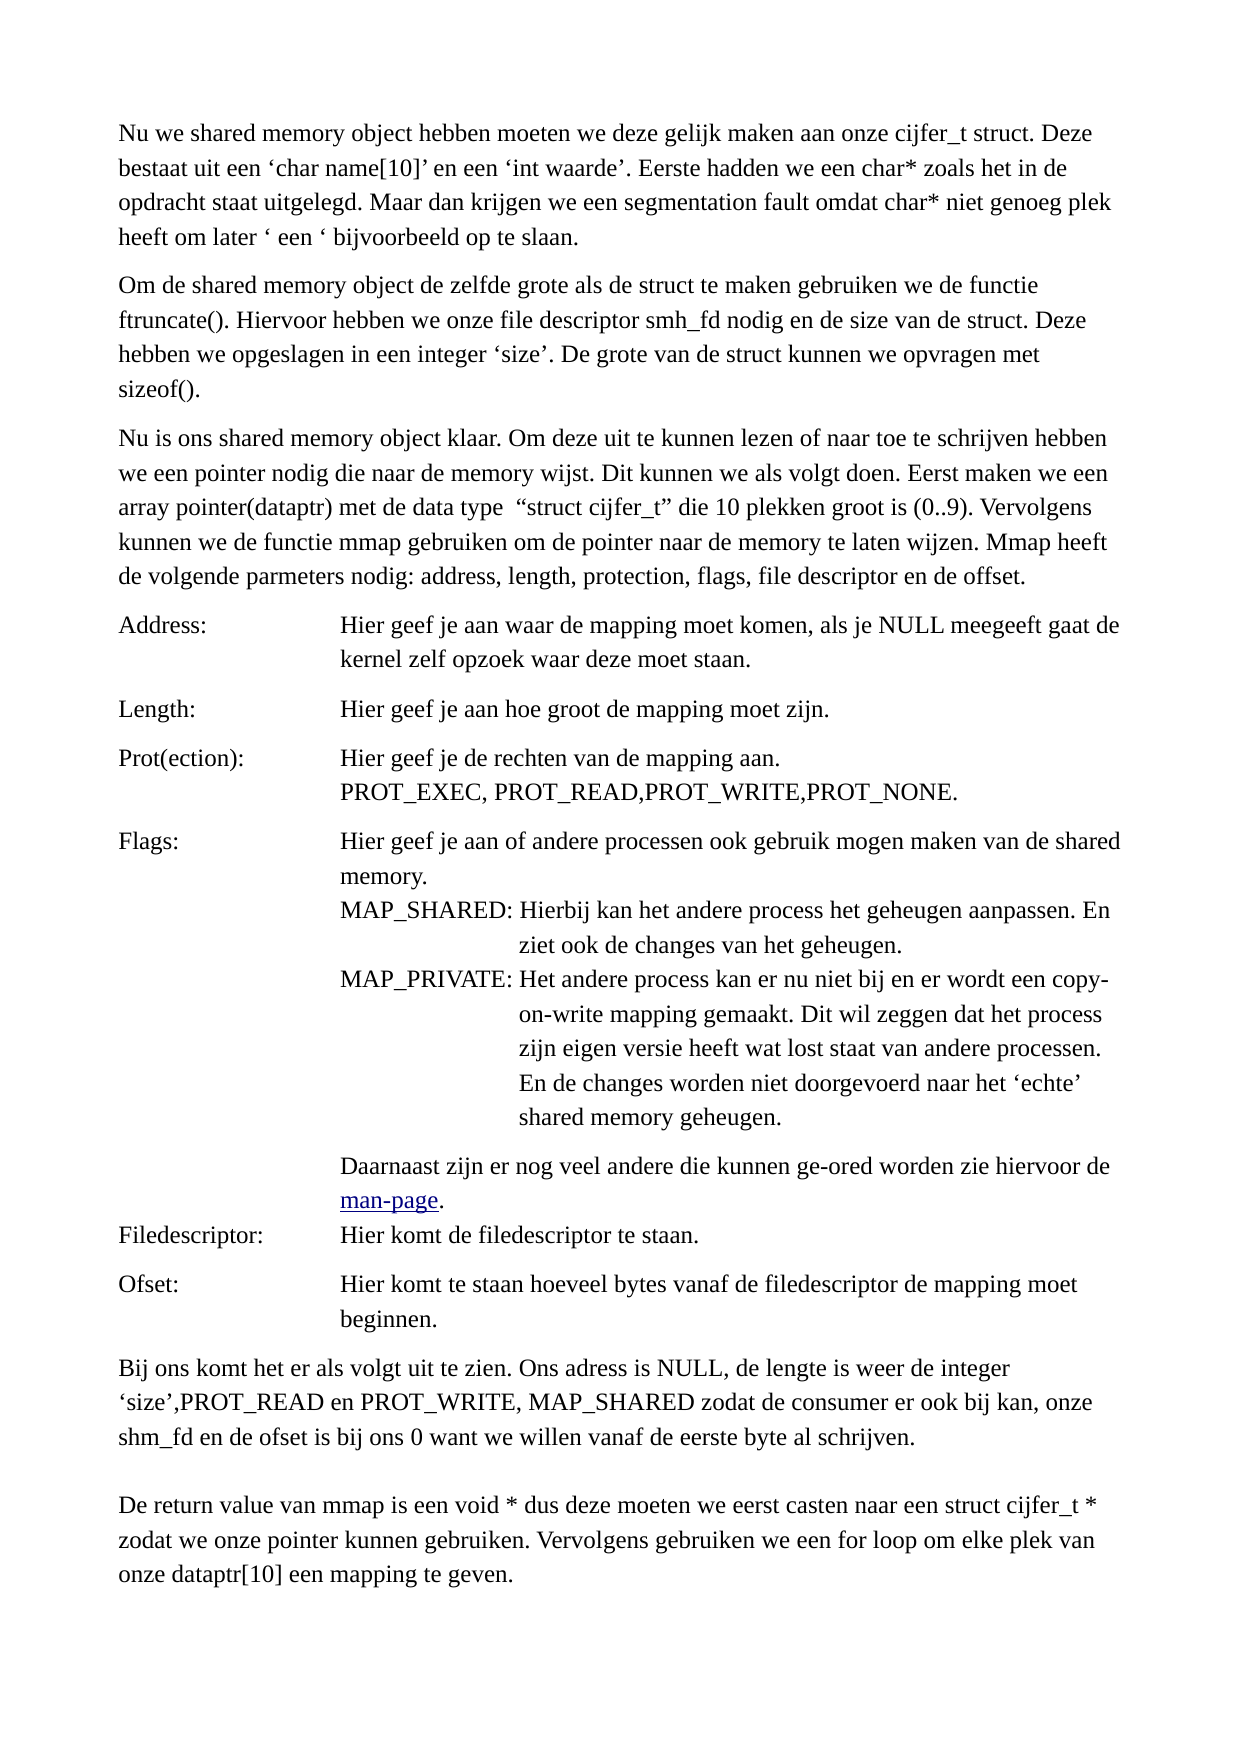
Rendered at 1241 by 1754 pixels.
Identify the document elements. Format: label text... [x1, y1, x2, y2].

text Ofset: Hier komt te staan hoeveel bytes vanaf de filedescriptor de mapping moet beginnen. [118, 1269, 1122, 1332]
text Nu is ons shared memory object klaar. Om deze uit te kunnen lezen of naar toe te schrijven hebben we een pointer nodig die naar de memory wijst. Dit kunnen we als volgt doen. Eerst maken we een array pointer(dataptr) met de data type “struct cijfer_t” die 10 plekken groot is (0..9). Vervolgens kunnen we de functie mmap gebruiken om de pointer naar de memory te laten wijzen. Mmap heeft de volgende parmeters nodig: address, length, protection, flags, file descriptor en de offset. [118, 423, 1122, 590]
text Bij ons komt het er als volgt uit te zien. Ons adress is NULL, de lengte is weer de integer ‘size’,PROT_READ en PROT_WRITE, MAP_SHARED zodat de consumer er ook bij kan, onze shm_fd en de ofset is bij ons 0 want we willen vanaf de eerste byte al schrijven. De return value van mmap is een void * dus deze moeten we eerst casten naar een struct cijfer_t * zodat we onze pointer kunnen gebruiken. Vervolgens gebruiken we een for loop om elke plek van onze dataptr[10] een mapping te geven. [118, 1353, 1122, 1588]
text Nu we shared memory object hebben moeten we deze gelijk maken aan onze cijfer_t struct. Deze bestaat uit een ‘char name[10]’ en een ‘int waarde’. Eerste hadden we een char* zoals het in de opdracht staat uitgelegd. Maar dan krijgen we een segmentation fault omdat char* niet genoeg plek heeft om later ‘ een ‘ bijvoorbeeld op te slaan. [118, 118, 1122, 250]
text Address: Hier geef je aan waar de mapping moet komen, als je NULL meegeeft gaat de kernel zelf opzoek waar deze moet staan. [118, 610, 1122, 673]
text Daarnaast zijn er nog veel andere die kunnen ge-ored worden zie hiervoor de man-page. Filedescriptor: Hier komt de filedescriptor te staan. [118, 1151, 1122, 1249]
text Length: Hier geef je aan hoe groot de mapping moet zijn. [118, 694, 1122, 722]
text Prot(ection): Hier geef je de rechten van de mapping aan. PROT_EXEC, PROT_READ,PROT_WRITE,PROT_NONE. [118, 743, 1122, 806]
text Flags: Hier geef je aan of andere processen ook gebruik mogen maken van de shared memory. MAP_SHARED: Hierbij kan het andere process het geheugen aanpassen. En ziet ook de changes van het geheugen. MAP_PRIVATE: Het andere process kan er nu niet bij en er wordt een copy- on-write mapping gemaakt. Dit wil zeggen dat het process zijn eigen versie heeft wat lost staat van andere processen. En de changes worden niet doorgevoerd naar het ‘echte’ shared memory geheugen. [118, 826, 1122, 1131]
text Om de shared memory object de zelfde grote als de struct te maken gebruiken we de functie ftruncate(). Hiervoor hebben we onze file descriptor smh_fd nodig en de size van de struct. Deze hebben we opgeslagen in een integer ‘size’. De grote van de struct kunnen we opvragen met sizeof(). [118, 271, 1122, 403]
